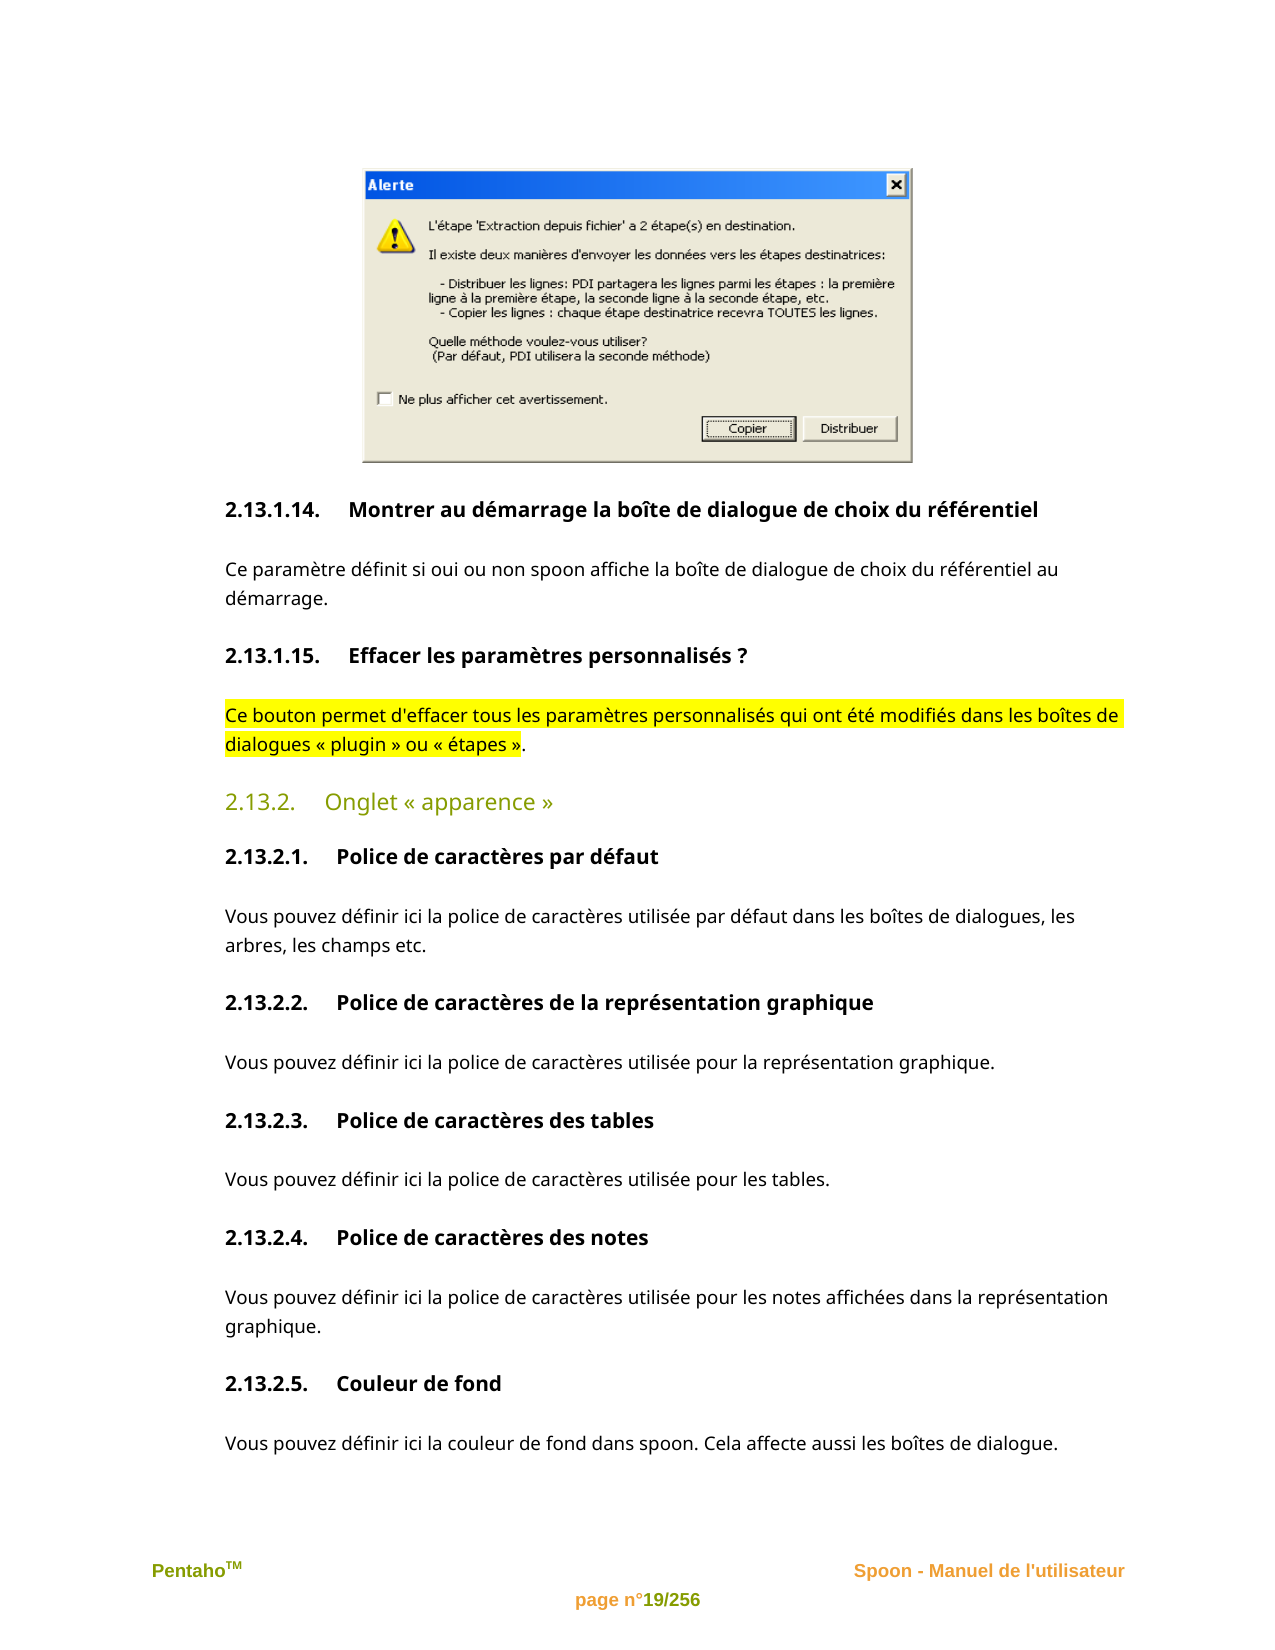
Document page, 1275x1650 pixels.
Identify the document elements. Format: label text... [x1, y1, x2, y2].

text Vous pouvez définir ici la police de caractères utilisée pour les tables. [225, 1163, 1125, 1193]
text Ce bouton permet d'effacer tous les paramètres personnalisés qui ont été modifiés dans les boîtes de dialogues « plugin » ou « étapes ». [225, 699, 1125, 757]
text Vous pouvez définir ici la police de caractères utilisée pour la représentation graphique. [225, 1046, 1125, 1075]
subtitle Police de caractères de la représentation graphique [225, 987, 1125, 1017]
text Vous pouvez définir ici la police de caractères utilisée par défaut dans les boîtes de dialogues, les arbres, les champs etc. [225, 900, 1125, 958]
text Vous pouvez définir ici la couleur de fond dans spoon. Cela affecte aussi les boîtes de dialogue. [225, 1427, 1125, 1456]
text Vous pouvez définir ici la police de caractères utilisée pour les notes affichées dans la représentation graphique. [225, 1281, 1125, 1339]
subtitle Montrer au démarrage la boîte de dialogue de choix du référentiel [225, 150, 1125, 523]
text Ce paramètre définit si oui ou non spoon affiche la boîte de dialogue de choix du référentiel au démarrage. [225, 553, 1125, 611]
picture [362, 168, 913, 463]
subtitle Effacer les paramètres personnalisés ? [225, 640, 1125, 669]
subtitle Police de caractères des tables [225, 1105, 1125, 1134]
subtitle Police de caractères par défaut [225, 841, 1125, 870]
subtitle Couleur de fond [225, 1368, 1125, 1398]
subtitle Police de caractères des notes [225, 1222, 1125, 1251]
subtitle Onglet « apparence » [225, 787, 1125, 816]
